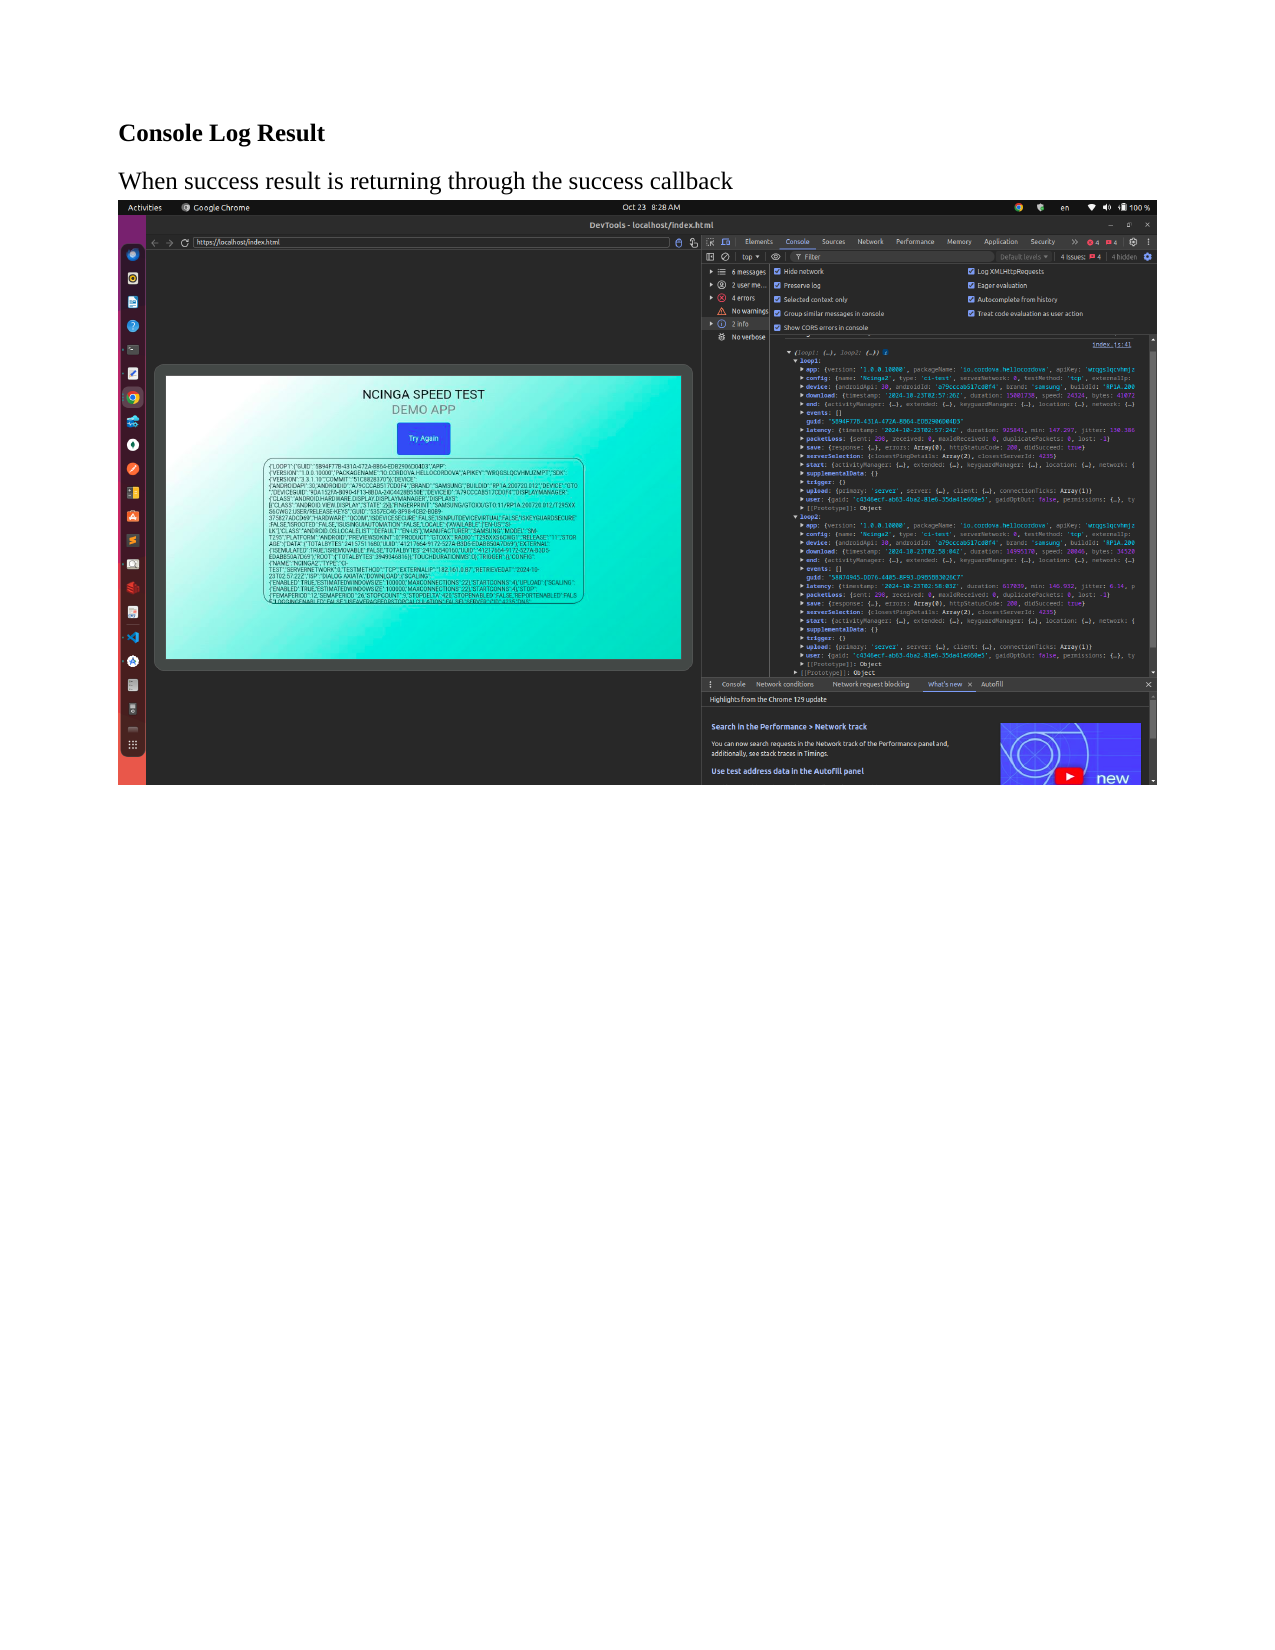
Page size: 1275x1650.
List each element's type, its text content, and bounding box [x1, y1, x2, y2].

text Console Log Result [118, 118, 1157, 147]
picture [118, 200, 1157, 785]
text When success result is returning through the success callback [118, 166, 1157, 194]
